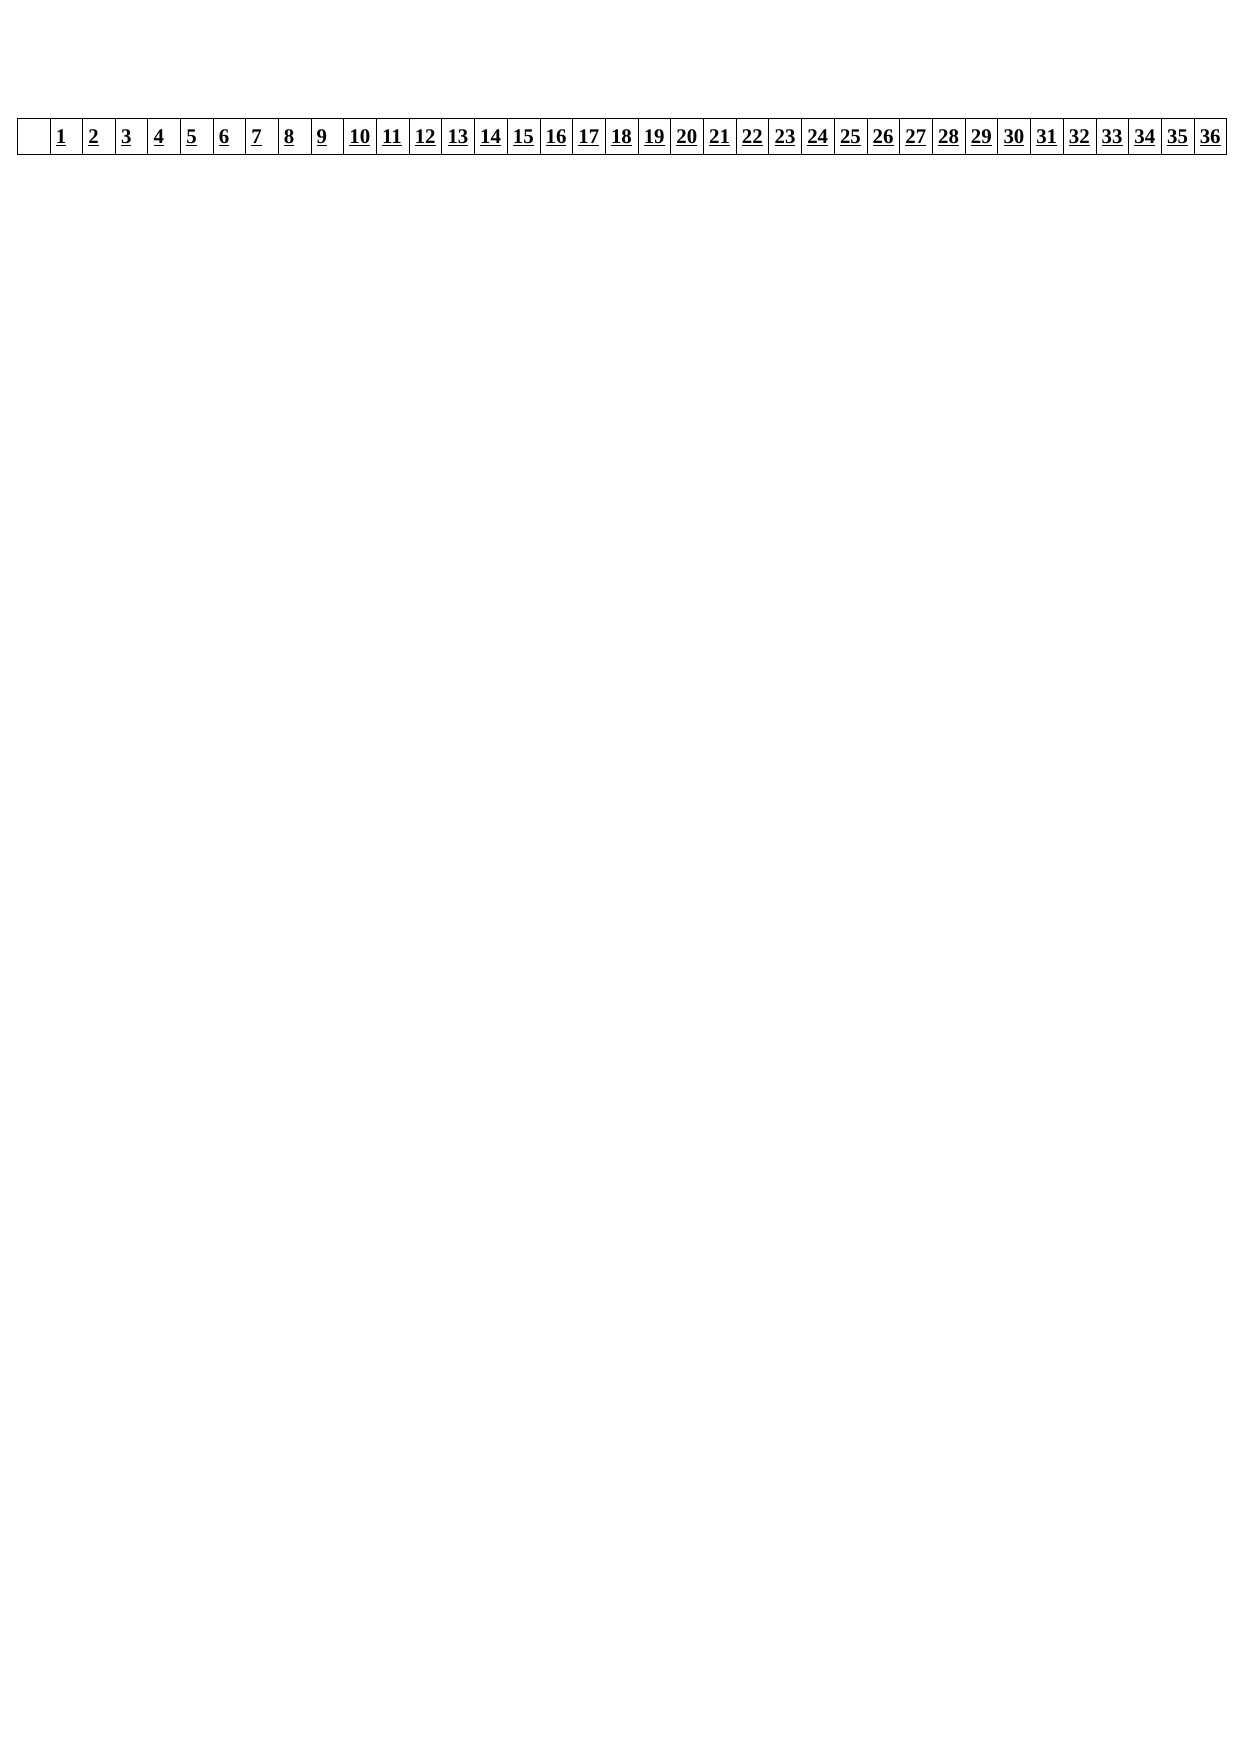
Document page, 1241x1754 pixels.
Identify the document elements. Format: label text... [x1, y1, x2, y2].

table_header 9 [312, 119, 343, 154]
table_header 23 [769, 119, 801, 154]
table_header 35 [1162, 119, 1194, 154]
table_header 15 [508, 119, 540, 154]
table_header 11 [377, 119, 409, 154]
table_header 5 [181, 119, 213, 154]
table_header 2 [83, 119, 115, 154]
table_header 31 [1031, 119, 1063, 154]
table_header 7 [246, 119, 278, 154]
table_header 28 [933, 119, 965, 154]
table_header 4 [148, 119, 180, 154]
table_header 34 [1129, 119, 1161, 154]
table_header 8 [279, 119, 311, 154]
table_header 30 [998, 119, 1030, 154]
table_header 19 [639, 119, 670, 154]
table_header 13 [442, 119, 474, 154]
table_header 29 [966, 119, 997, 154]
table_header 21 [704, 119, 736, 154]
table_header 6 [214, 119, 245, 154]
table_header 24 [802, 119, 834, 154]
table_header 27 [900, 119, 932, 154]
table_header [18, 119, 50, 154]
table_header 3 [116, 119, 147, 154]
table_header 22 [737, 119, 768, 154]
table_header 14 [475, 119, 507, 154]
table_header 12 [410, 119, 441, 154]
table_header 36 [1195, 119, 1226, 154]
table_header 1 [51, 119, 82, 154]
table_header 33 [1097, 119, 1128, 154]
table_header 26 [868, 119, 899, 154]
table_header 20 [671, 119, 703, 154]
table_header 16 [541, 119, 572, 154]
table_header 32 [1064, 119, 1096, 154]
table_header 10 [344, 119, 376, 154]
table_header 17 [573, 119, 605, 154]
table_header 25 [835, 119, 867, 154]
table_header 18 [606, 119, 638, 154]
